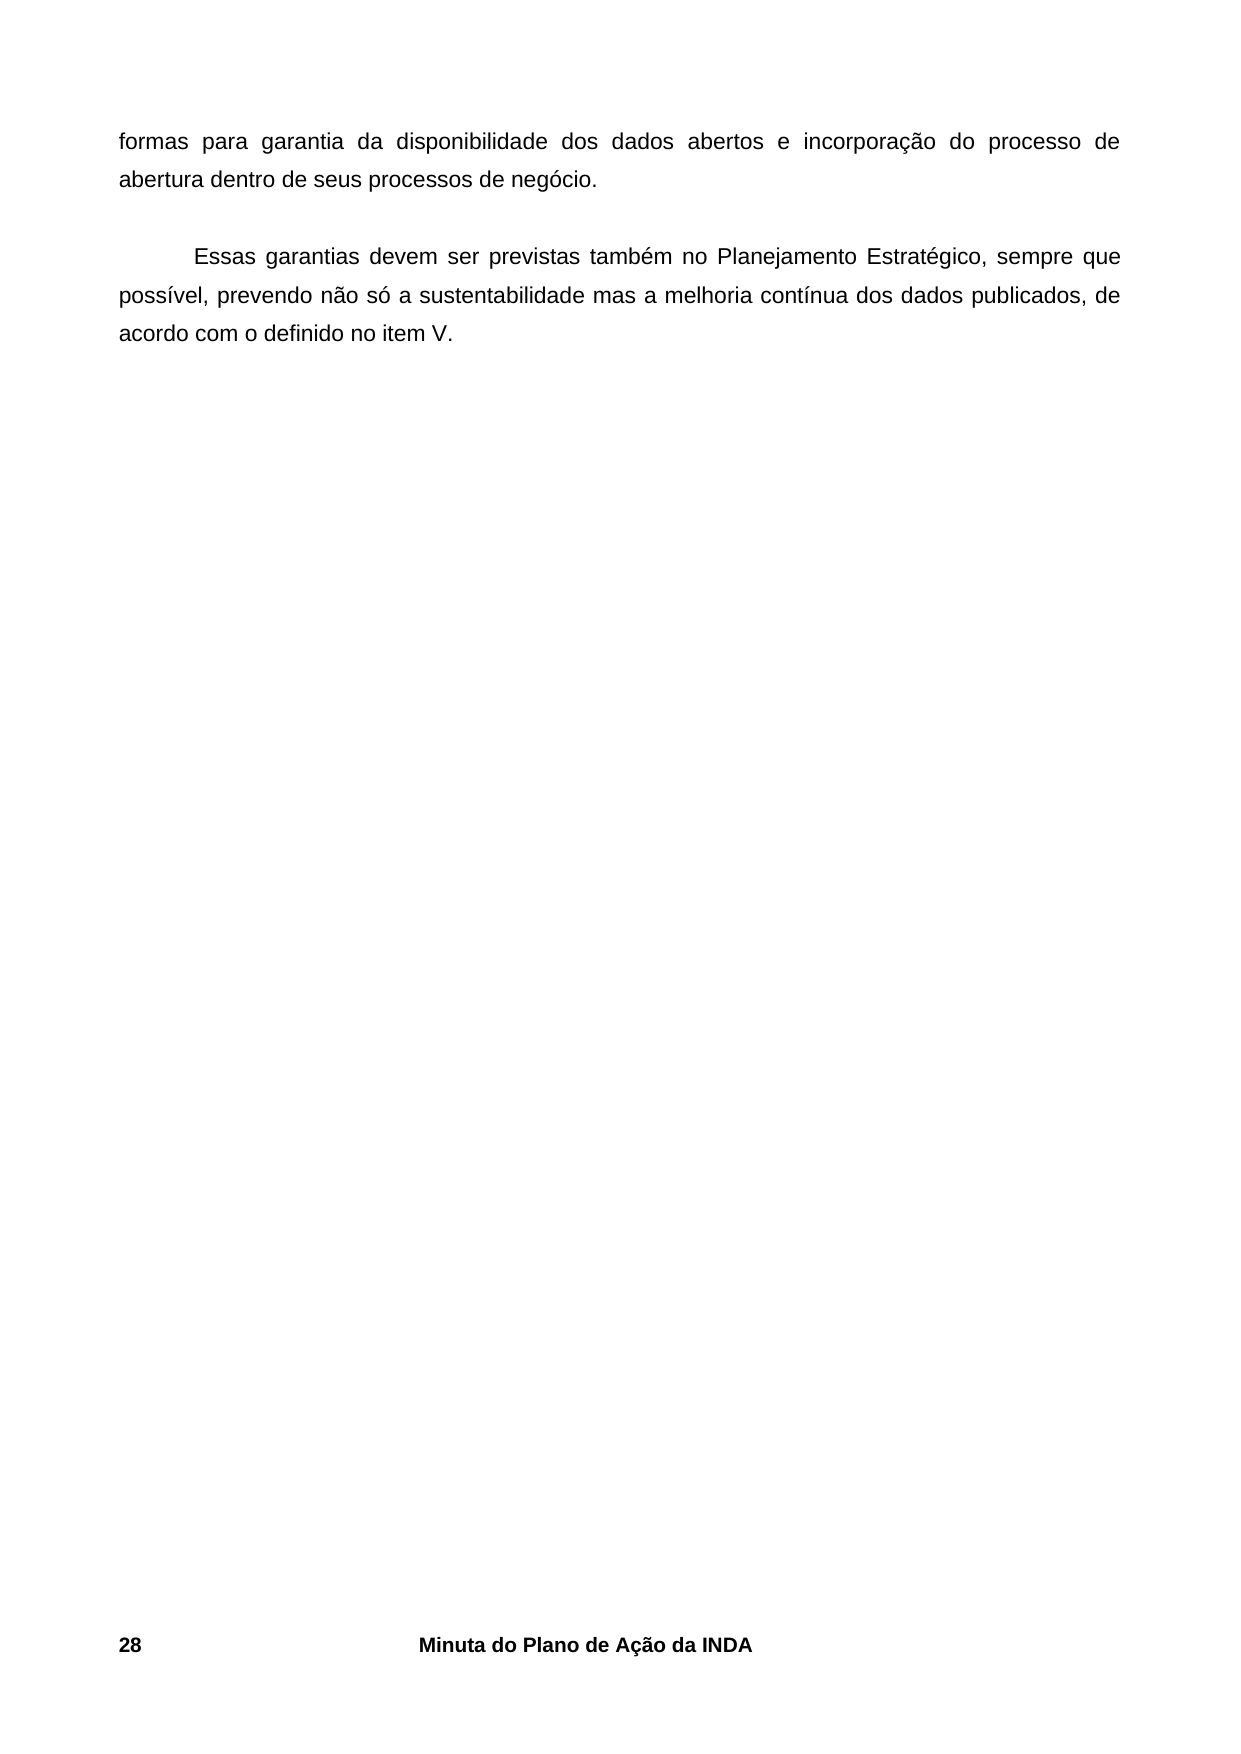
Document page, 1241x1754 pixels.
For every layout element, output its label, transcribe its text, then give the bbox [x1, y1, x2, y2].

text Essas garantias devem ser previstas também no Planejamento Estratégico, sempre que possível, prevendo não só a sustentabilidade mas a melhoria contínua dos dados publicados, de acordo com o definido no item V. [118, 244, 1122, 347]
text formas para garantia da disponibilidade dos dados abertos e incorporação do processo de abertura dentro de seus processos de negócio. [118, 129, 1122, 193]
